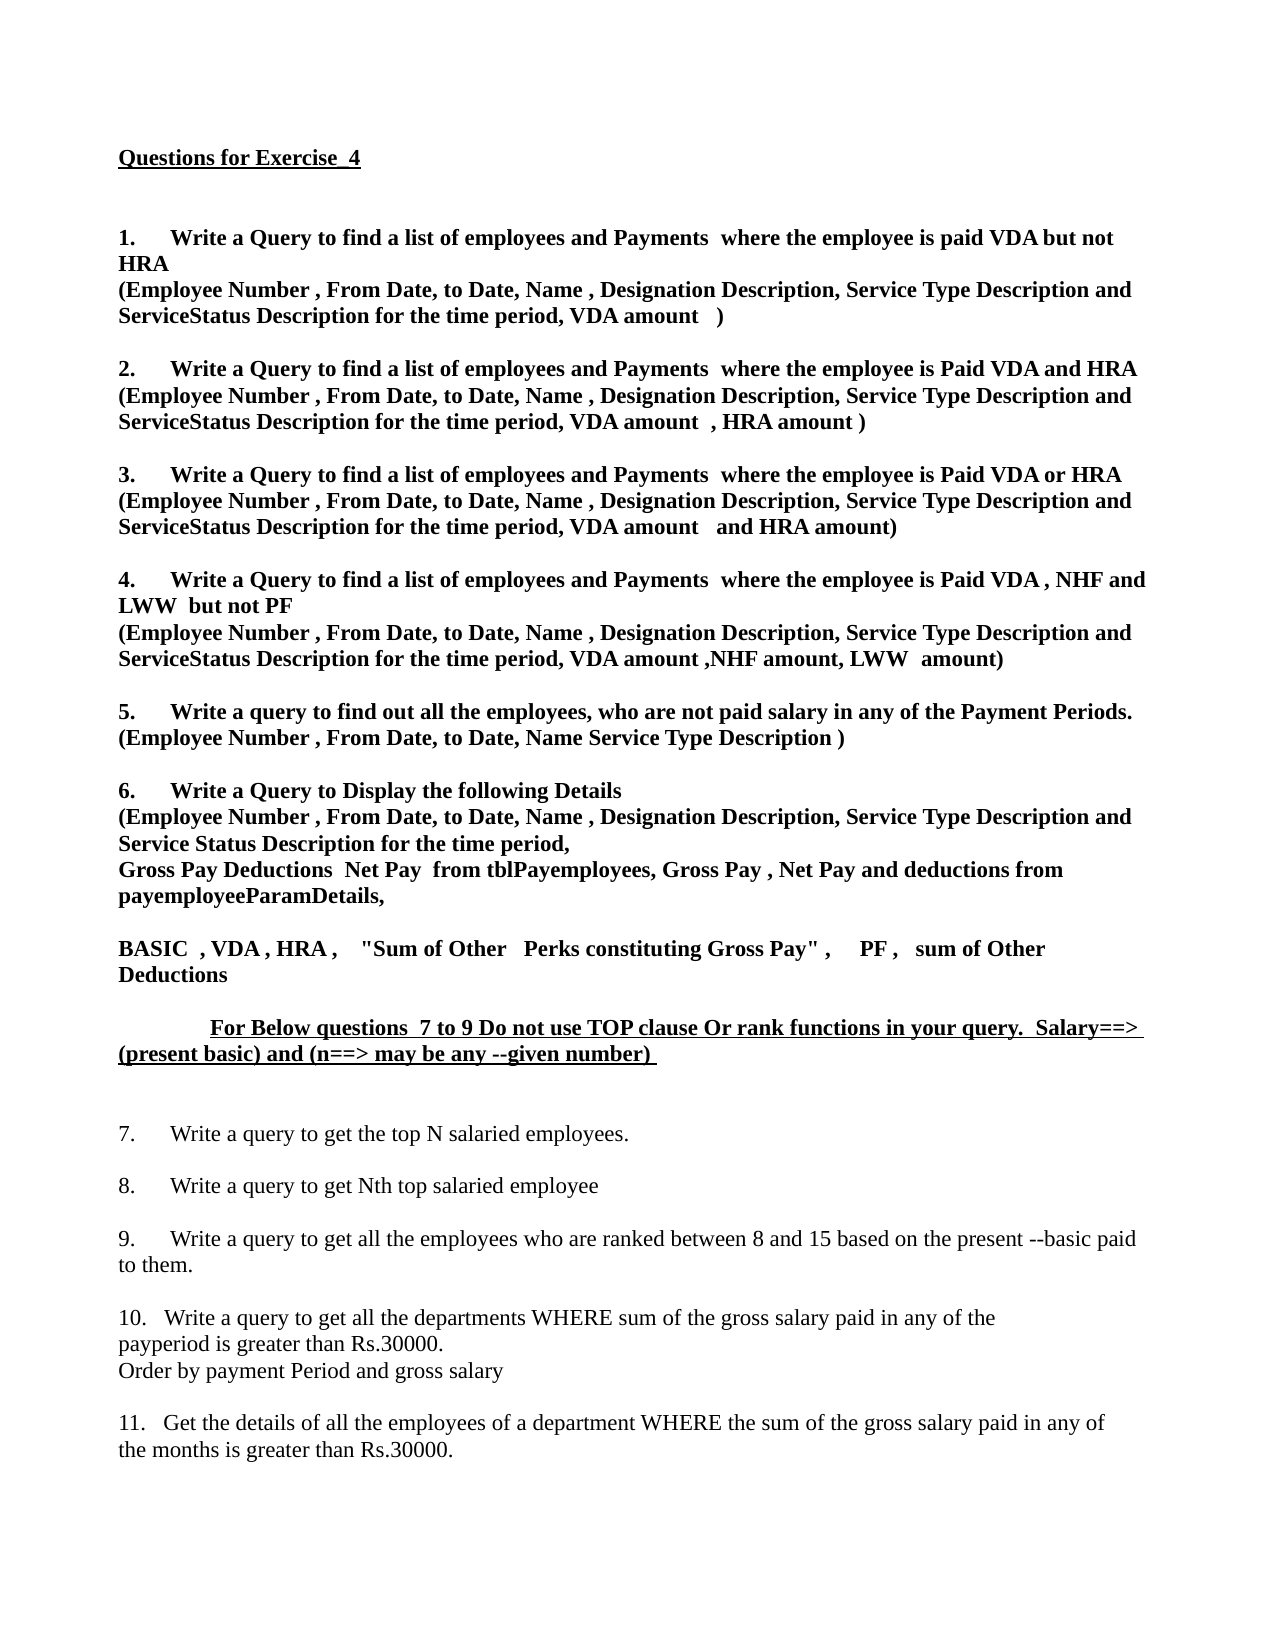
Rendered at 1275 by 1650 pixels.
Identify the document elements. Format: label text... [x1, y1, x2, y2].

text 10. Write a query to get all the departments WHERE sum of the gross salary paid in any of the payperiod is greater than Rs.30000. Order by payment Period and gross salary [118, 1304, 1157, 1383]
text 11. Get the details of all the employees of a department WHERE the sum of the gross salary paid in any of the months is greater than Rs.30000. [118, 1409, 1157, 1462]
text For Below questions 7 to 9 Do not use TOP clause Or rank functions in your query. Salary==> (present basic) and (n==> may be any --given number) [118, 1014, 1157, 1067]
text 8. Write a query to get Nth top salaried employee [118, 1172, 1157, 1199]
text 9. Write a query to get all the employees who are ranked between 8 and 15 based on the present --basic paid to them. [118, 1225, 1157, 1278]
text 4. Write a Query to find a list of employees and Payments where the employee is Paid VDA , NHF and LWW but not PF (Employee Number , From Date, to Date, Name , Designation Description, Service Type Description and ServiceStatus Description for the time period, VDA amount ,NHF amount, LWW amount) [118, 566, 1157, 672]
text 2. Write a Query to find a list of employees and Payments where the employee is Paid VDA and HRA (Employee Number , From Date, to Date, Name , Designation Description, Service Type Description and ServiceStatus Description for the time period, VDA amount , HRA amount ) [118, 355, 1157, 434]
text 3. Write a Query to find a list of employees and Payments where the employee is Paid VDA or HRA (Employee Number , From Date, to Date, Name , Designation Description, Service Type Description and ServiceStatus Description for the time period, VDA amount and HRA amount) [118, 461, 1157, 540]
text 6. Write a Query to Display the following Details (Employee Number , From Date, to Date, Name , Designation Description, Service Type Description and Service Status Description for the time period, Gross Pay Deductions Net Pay from tblPayemployees, Gross Pay , Net Pay and deductions from payemployeeParamDetails, BASIC , VDA , HRA , "Sum of Other Perks constituting Gross Pay" , PF , sum of Other Deductions [118, 777, 1157, 988]
text 7. Write a query to get the top N salaried employees. [118, 1119, 1157, 1146]
text 1. Write a Query to find a list of employees and Payments where the employee is paid VDA but not HRA (Employee Number , From Date, to Date, Name , Designation Description, Service Type Description and ServiceStatus Description for the time period, VDA amount ) [118, 223, 1157, 329]
text 5. Write a query to find out all the employees, who are not paid salary in any of the Payment Periods. (Employee Number , From Date, to Date, Name Service Type Description ) [118, 698, 1157, 751]
text Questions for Exercise_4 [118, 144, 1157, 171]
